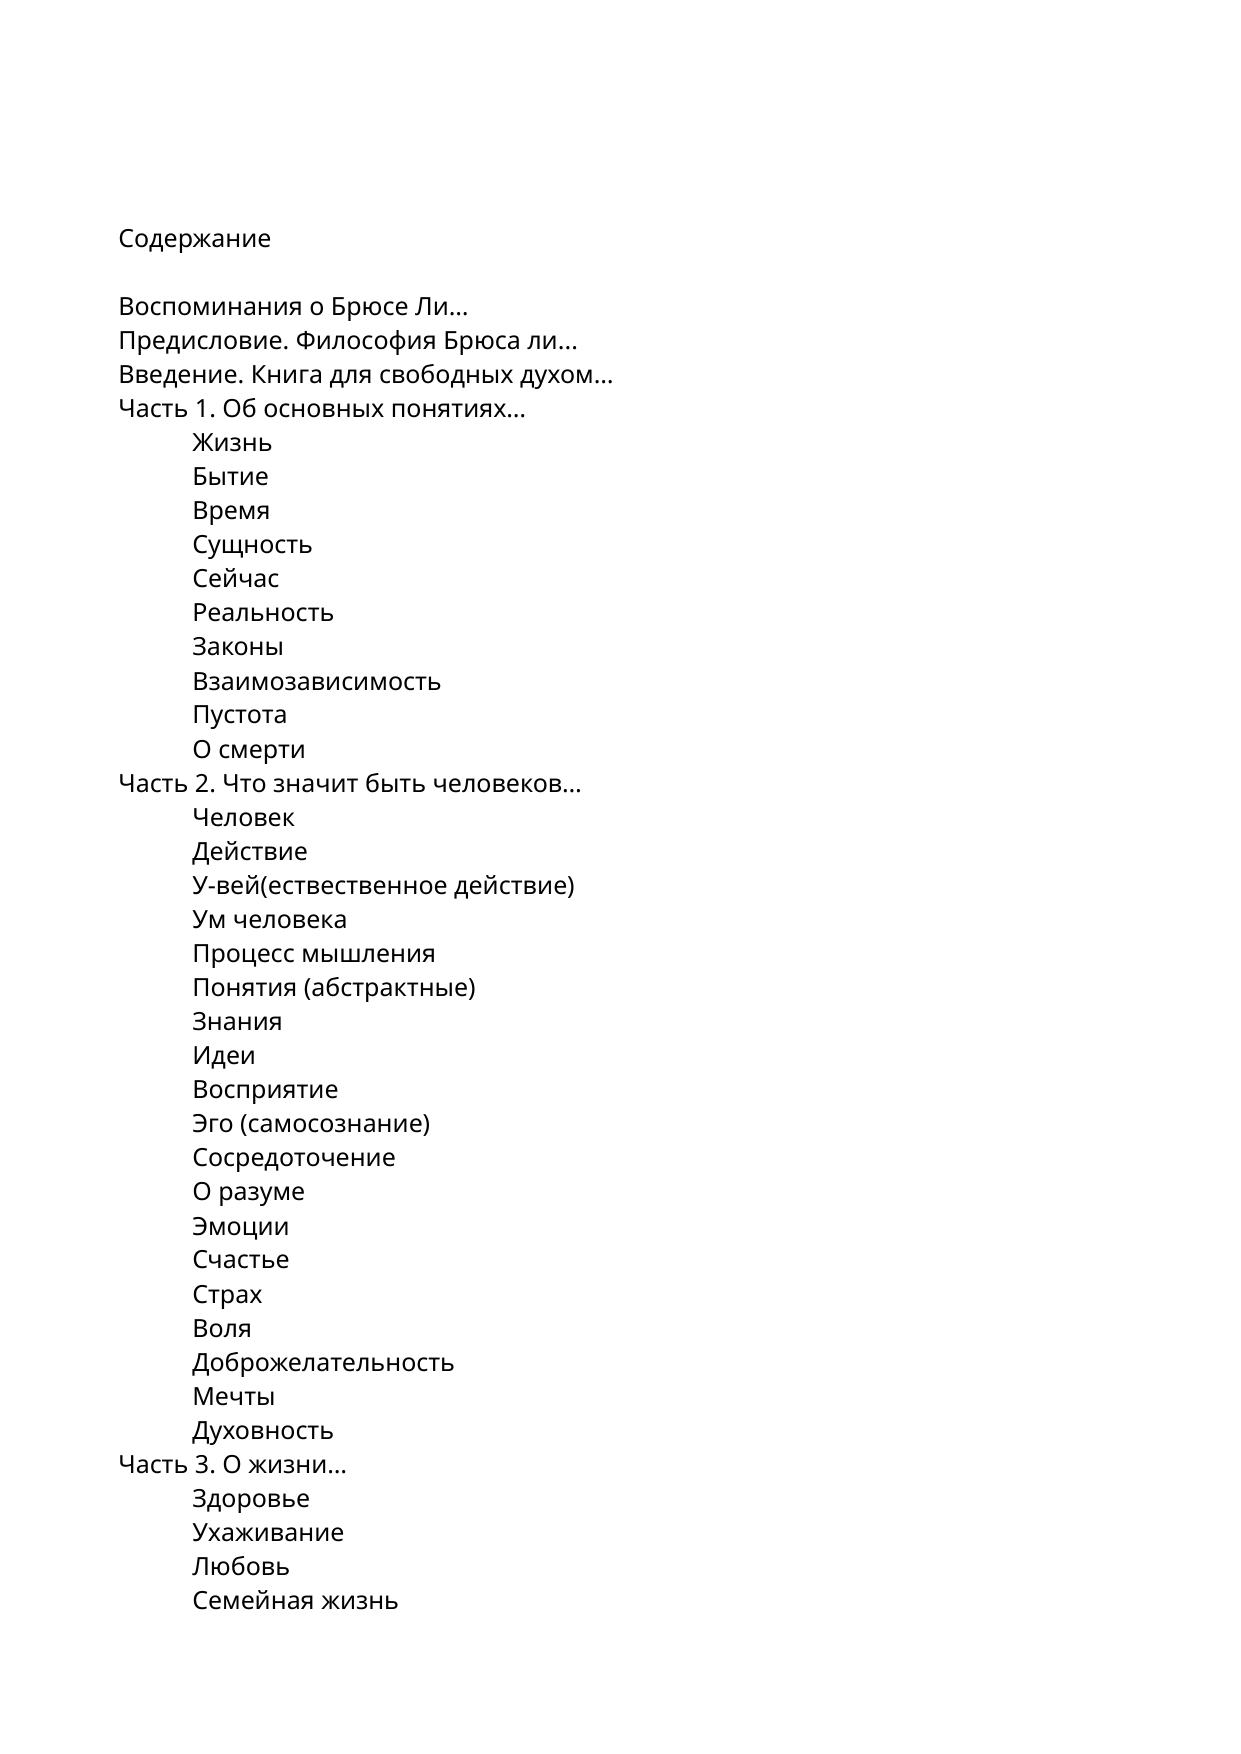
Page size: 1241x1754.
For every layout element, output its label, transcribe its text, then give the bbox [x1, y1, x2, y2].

text Воспоминания о Брюсе Ли… [118, 288, 1122, 322]
text Мечты [118, 1378, 1122, 1412]
text Законы [118, 629, 1122, 663]
text Ухаживание [118, 1515, 1122, 1549]
text Введение. Книга для свободных духом… [118, 357, 1122, 391]
text У-вей(ествественное действие) [118, 867, 1122, 902]
text Человек [118, 799, 1122, 833]
text Страх [118, 1276, 1122, 1310]
text Процесс мышления [118, 936, 1122, 970]
text Духовность [118, 1412, 1122, 1447]
text Ум человека [118, 902, 1122, 936]
text Восприятие [118, 1072, 1122, 1106]
text Воля [118, 1310, 1122, 1344]
text Действие [118, 833, 1122, 867]
text Эго (самосознание) [118, 1106, 1122, 1140]
text Часть 3. О жизни… [118, 1447, 1122, 1481]
text Часть 2. Что значит быть человеков… [118, 765, 1122, 799]
text О разуме [118, 1174, 1122, 1208]
text Взаимозависимость [118, 663, 1122, 697]
text Бытие [118, 459, 1122, 493]
text Реальность [118, 595, 1122, 629]
text О смерти [118, 731, 1122, 765]
text Доброжелательность [118, 1344, 1122, 1378]
text Эмоции [118, 1208, 1122, 1242]
text Идеи [118, 1038, 1122, 1072]
text Любовь [118, 1549, 1122, 1583]
text Счастье [118, 1242, 1122, 1276]
text Понятия (абстрактные) [118, 970, 1122, 1004]
text Сущность [118, 527, 1122, 561]
text Содержание [118, 220, 1122, 254]
text Предисловие. Философия Брюса ли... [118, 322, 1122, 357]
text Время [118, 493, 1122, 527]
text Знания [118, 1004, 1122, 1038]
text Сосредоточение [118, 1140, 1122, 1174]
text Здоровье [118, 1481, 1122, 1515]
text Жизнь [118, 425, 1122, 459]
text Сейчас [118, 561, 1122, 595]
text Часть 1. Об основных понятиях… [118, 391, 1122, 425]
text Семейная жизнь [118, 1583, 1122, 1617]
text Пустота [118, 697, 1122, 731]
